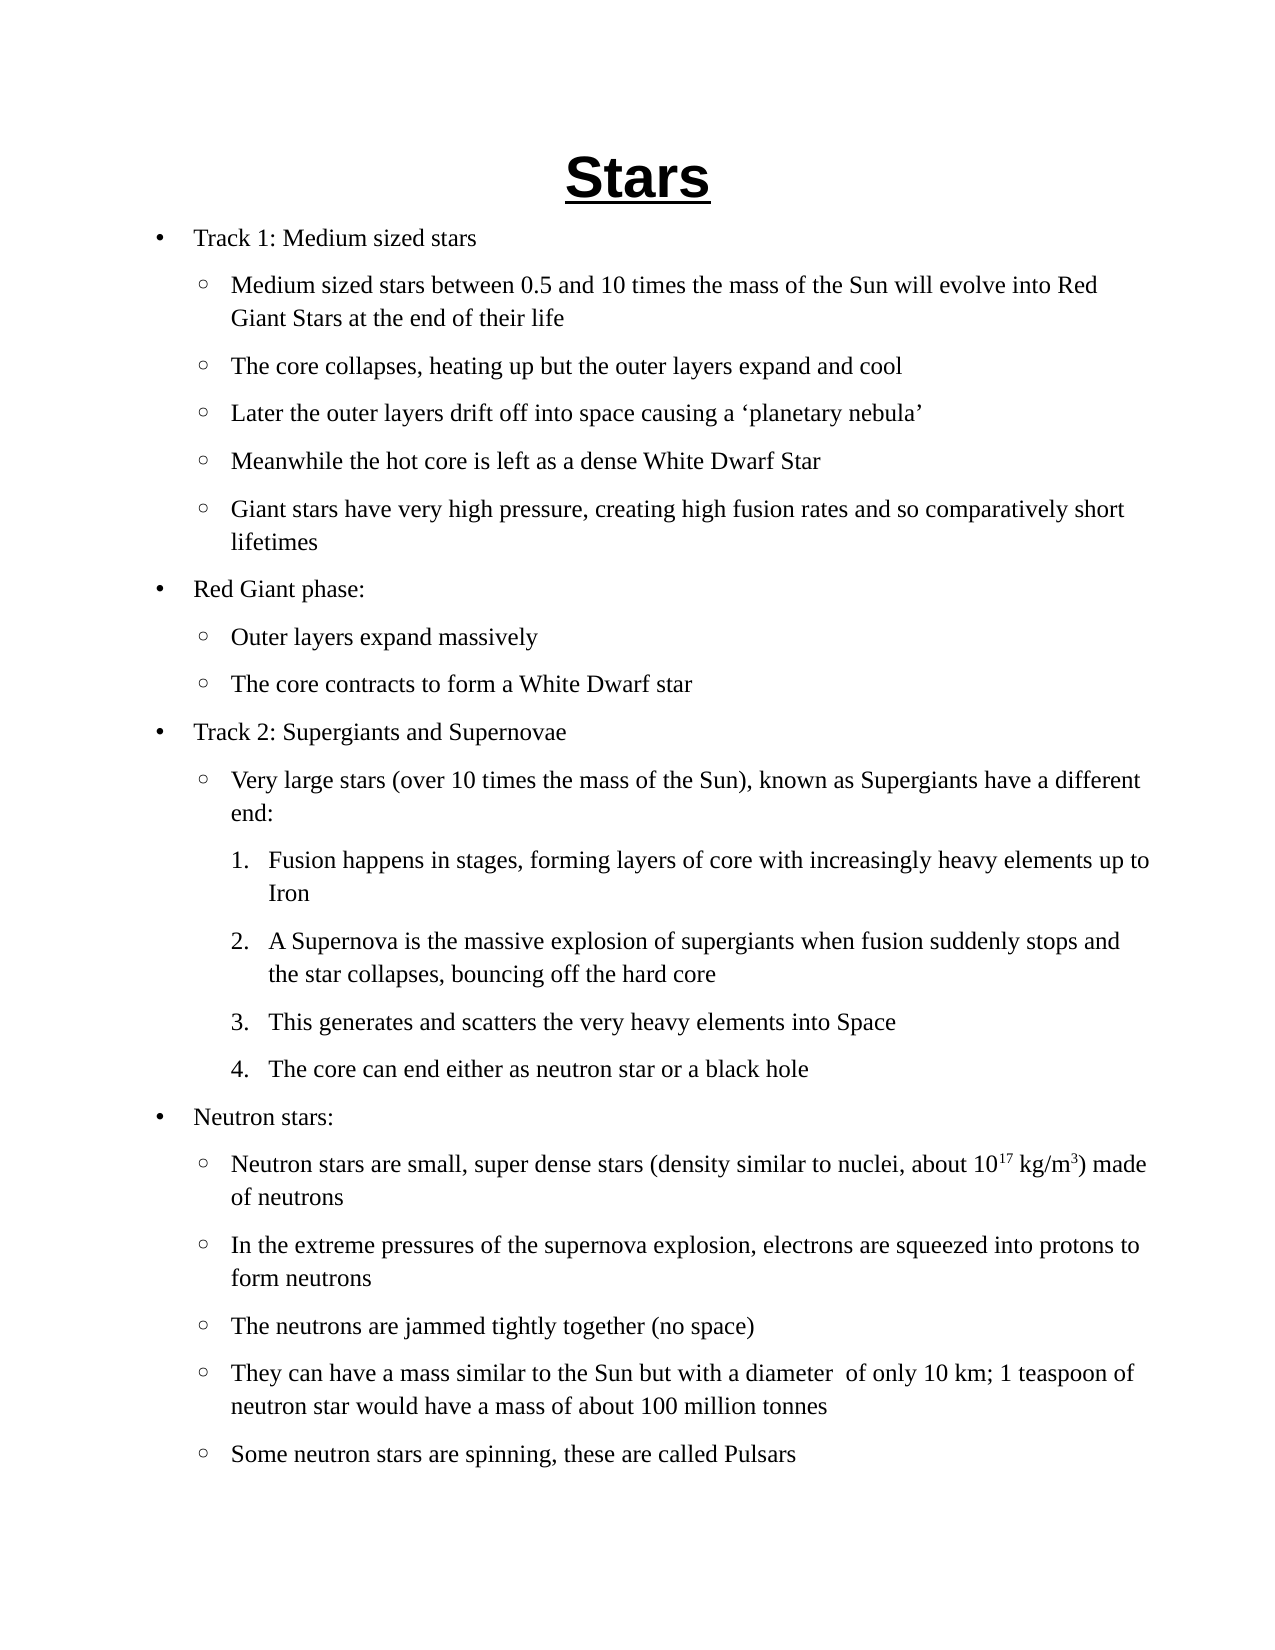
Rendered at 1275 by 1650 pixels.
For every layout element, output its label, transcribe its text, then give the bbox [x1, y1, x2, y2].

list Neutron stars are small, super dense stars (density similar to nuclei, about 1017 kg/m3) made of neutrons [193, 1149, 1157, 1211]
list Outer layers expand massively [193, 622, 1157, 651]
list A Supernova is the massive explosion of supergiants when fusion suddenly stops and the star collapses, bouncing off the hard core [231, 926, 1157, 988]
list Giant stars have very high pressure, creating high fusion rates and so comparatively short lifetimes [193, 494, 1157, 556]
list The neutrons are jammed tightly together (no space) [193, 1311, 1157, 1339]
list Later the outer layers drift off into space causing a ‘planetary nebula’ [193, 398, 1157, 427]
list In the extreme pressures of the supernova explosion, electrons are squeezed into protons to form neutrons [193, 1230, 1157, 1292]
list Track 2: Supergiants and Supernovae [156, 717, 1157, 746]
list The core contracts to form a White Dwarf star [193, 669, 1157, 698]
list Medium sized stars between 0.5 and 10 times the mass of the Sun will evolve into Red Giant Stars at the end of their life [193, 270, 1157, 332]
list This generates and scatters the very heavy elements into Space [231, 1007, 1157, 1035]
list The core can end either as neutron star or a black hole [231, 1054, 1157, 1083]
list Track 1: Medium sized stars [156, 223, 1157, 251]
list Red Giant phase: [156, 574, 1157, 603]
list Some neutron stars are spinning, these are called Pulsars [193, 1439, 1157, 1468]
list Meanwhile the hot core is left as a dense White Dwarf Star [193, 446, 1157, 475]
list The core collapses, heating up but the outer layers expand and cool [193, 351, 1157, 380]
list Very large stars (over 10 times the mass of the Sun), known as Supergiants have a different end: [193, 765, 1157, 827]
list Neutron stars: [156, 1102, 1157, 1131]
list Fusion happens in stages, forming layers of core with increasingly heavy elements up to Iron [231, 845, 1157, 907]
title Stars [118, 143, 1157, 210]
list They can have a mass similar to the Sun but with a diameter of only 10 km; 1 teaspoon of neutron star would have a mass of about 100 million tonnes [193, 1358, 1157, 1420]
